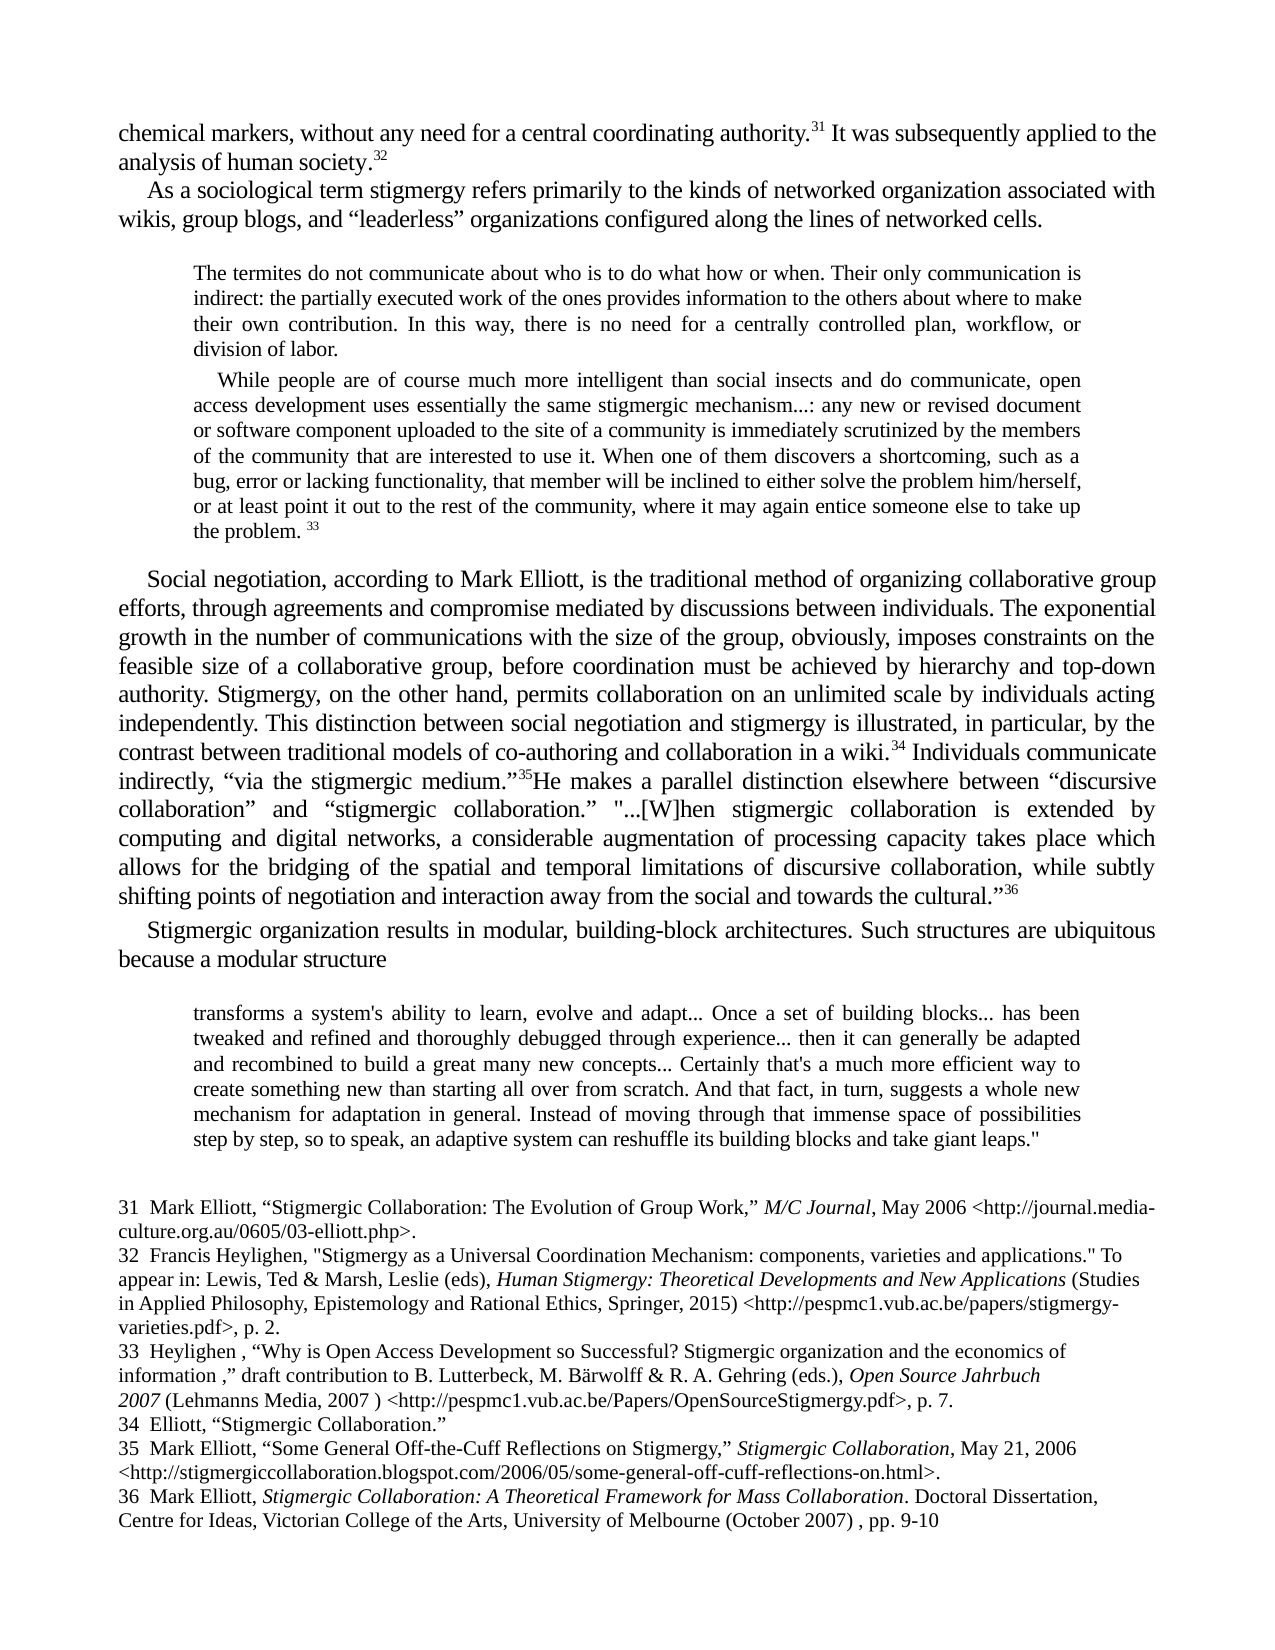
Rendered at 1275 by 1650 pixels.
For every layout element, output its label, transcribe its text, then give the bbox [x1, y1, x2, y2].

text Francis Heylighen, "Stigmergy as a Universal Coordination Mechanism: components, varieties and applications." To appear in: Lewis, Ted & Marsh, Leslie (eds), Human Stigmergy: Theoretical Developments and New Applications (Studies in Applied Philosophy, Epistemology and Rational Ethics, Springer, 2015) <http://pespmc1.vub.ac.be/papers/stigmergy-varieties.pdf>, p. 2. [118, 1243, 1157, 1339]
text While people are of course much more intelligent than social insects and do communicate, open access development uses essentially the same stigmergic mechanism...: any new or revised document or software component uploaded to the site of a community is immediately scrutinized by the members of the community that are interested to use it. When one of them discovers a shortcoming, such as a bug, error or lacking functionality, that member will be inclined to either solve the problem him/herself, or at least point it out to the rest of the community, where it may again entice someone else to take up the problem. [193, 367, 1082, 543]
text Mark Elliott, “Stigmergic Collaboration: The Evolution of Group Work,” M/C Journal, May 2006 <http://journal.media-culture.org.au/0605/03-elliott.php>. [118, 1195, 1157, 1243]
text 2007 (Lehmanns Media, 2007 ) <http://pespmc1.vub.ac.be/Papers/OpenSourceStigmergy.pdf>, p. 7. [118, 1387, 1157, 1412]
text Stigmergic organization results in modular, building-block architectures. Such structures are ubiquitous because a modular structure [118, 916, 1157, 973]
text Mark Elliott, “Some General Off-the-Cuff Reflections on Stigmergy,” Stigmergic Collaboration, May 21, 2006 <http://stigmergiccollaboration.blogspot.com/2006/05/some-general-off-cuff-reflections-on.html>. [118, 1436, 1157, 1484]
text The termites do not communicate about who is to do what how or when. Their only communication is indirect: the partially executed work of the ones provides information to the others about where to make their own contribution. In this way, there is no need for a centrally controlled plan, workflow, or division of labor. [193, 260, 1082, 361]
text Social negotiation, according to Mark Elliott, is the traditional method of organizing collaborative group efforts, through agreements and compromise mediated by discussions between individuals. The exponential growth in the number of communications with the size of the group, obviously, imposes constraints on the feasible size of a collaborative group, before coordination must be achieved by hierarchy and top-down authority. Stigmergy, on the other hand, permits collaboration on an unlimited scale by individuals acting independently. This distinction between social negotiation and stigmergy is illustrated, in particular, by the contrast between traditional models of co-authoring and collaboration in a wiki. Individuals communicate indirectly, “via the stigmergic medium.”He makes a parallel distinction elsewhere between “discursive collaboration” and “stigmergic collaboration.” "...[W]hen stigmergic collaboration is extended by computing and digital networks, a considerable augmentation of processing capacity takes place which allows for the bridging of the spatial and temporal limitations of discursive collaboration, while subtly shifting points of negotiation and interaction away from the social and towards the cultural.” [118, 564, 1157, 909]
text Mark Elliott, Stigmergic Collaboration: A Theoretical Framework for Mass Collaboration. Doctoral Dissertation, Centre for Ideas, Victorian College of the Arts, University of Melbourne (October 2007) , pp. 9-10 [118, 1484, 1157, 1532]
text Elliott, “Stigmergic Collaboration.” [118, 1412, 1157, 1436]
text As a sociological term stigmergy refers primarily to the kinds of networked organization associated with wikis, group blogs, and “leaderless” organizations configured along the lines of networked cells. [118, 176, 1157, 233]
title chemical markers, without any need for a central coordinating authority. It was subsequently applied to the analysis of human society. [118, 118, 1157, 176]
text transforms a system's ability to learn, evolve and adapt... Once a set of building blocks... has been tweaked and refined and thoroughly debugged through experience... then it can generally be adapted and recombined to build a great many new concepts... Certainly that's a much more efficient way to create something new than starting all over from scratch. And that fact, in turn, suggests a whole new mechanism for adaptation in general. Instead of moving through that immense space of possibilities step by step, so to speak, an adaptive system can reshuffle its building blocks and take giant leaps." [193, 1000, 1082, 1151]
text Heylighen , “Why is Open Access Development so Successful? Stigmergic organization and the economics of information ,” draft contribution to B. Lutterbeck, M. Bärwolff & R. A. Gehring (eds.), Open Source Jahrbuch [118, 1339, 1157, 1387]
